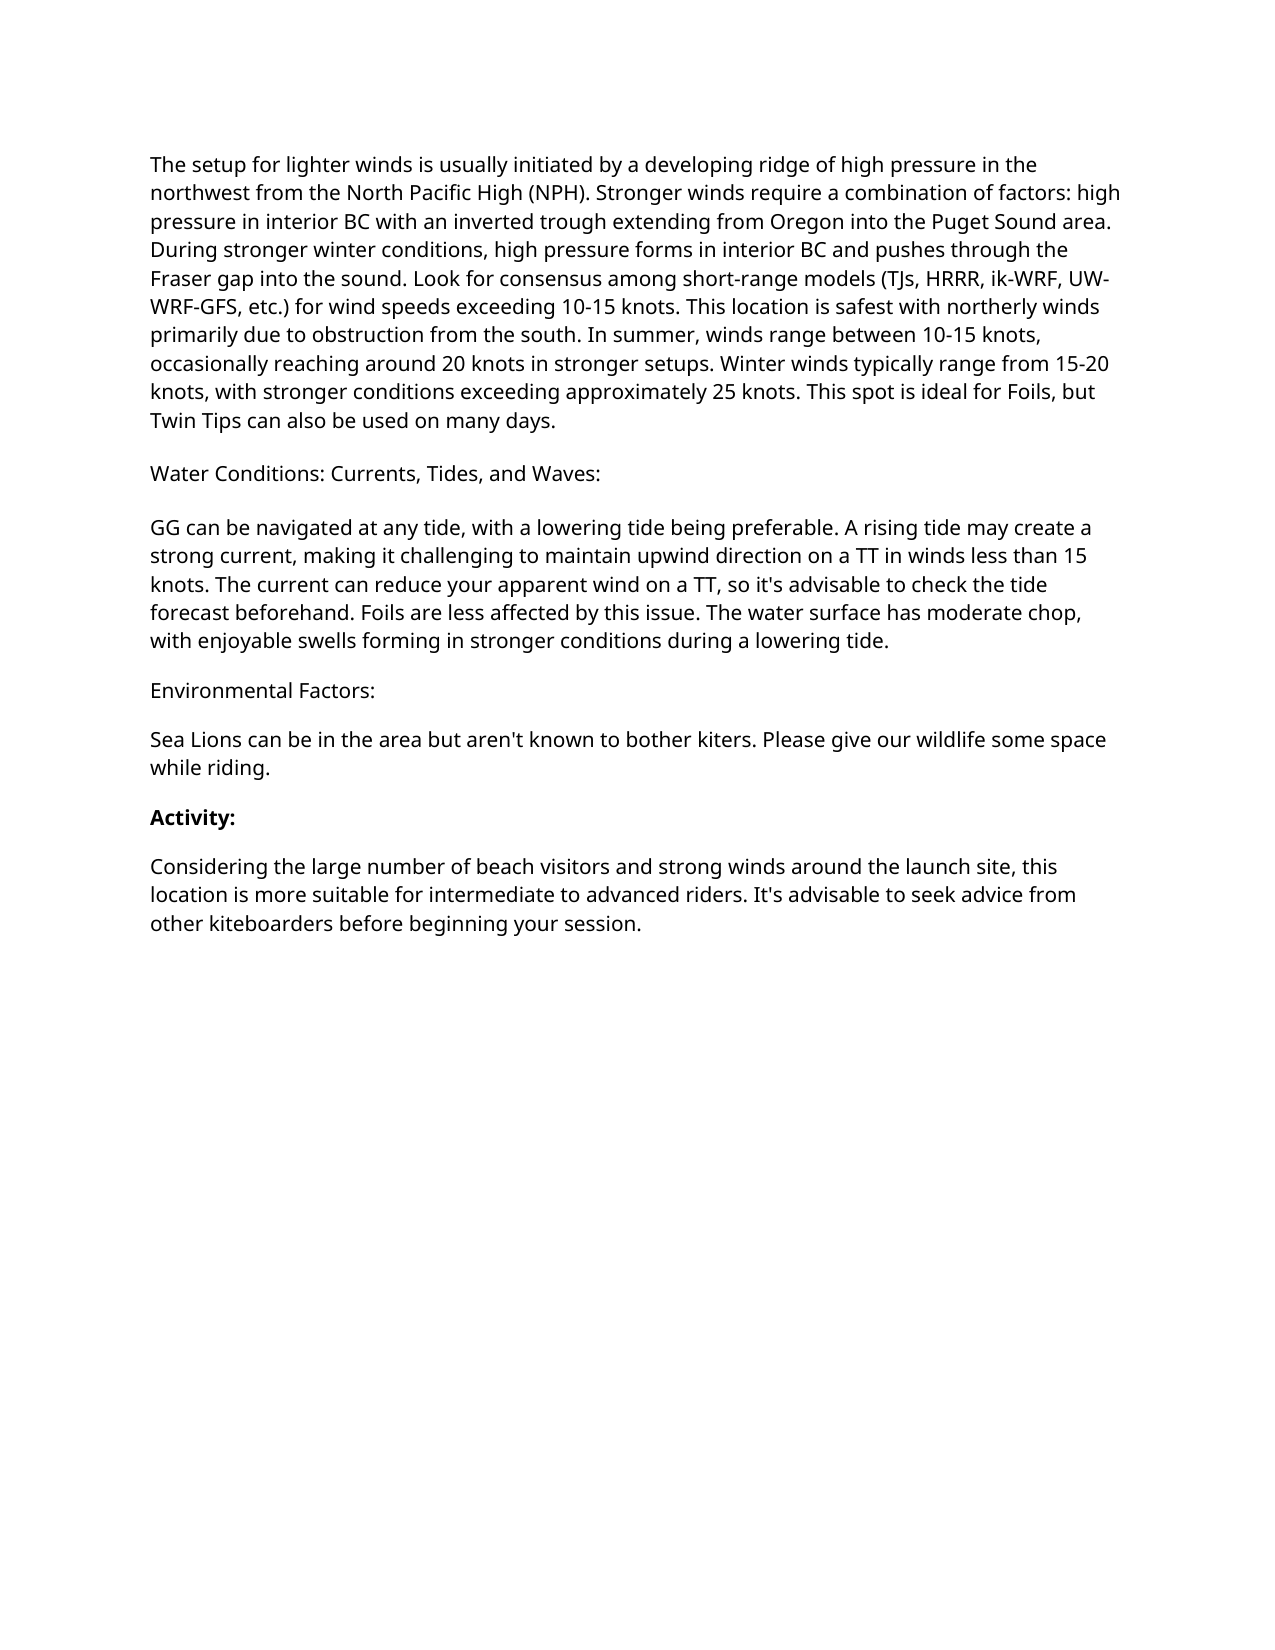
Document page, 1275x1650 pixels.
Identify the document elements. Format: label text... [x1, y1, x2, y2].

text Water Conditions: Currents, Tides, and Waves: [150, 459, 1125, 488]
text Considering the large number of beach visitors and strong winds around the launch site, this location is more suitable for intermediate to advanced riders. It's advisable to seek advice from other kiteboarders before beginning your session. [150, 852, 1125, 937]
text GG can be navigated at any tide, with a lowering tide being preferable. A rising tide may create a strong current, making it challenging to maintain upwind direction on a TT in winds less than 15 knots. The current can reduce your apparent wind on a TT, so it's advisable to check the tide forecast beforehand. Foils are less affected by this issue. The water surface has moderate chop, with enjoyable swells forming in stronger conditions during a lowering tide. [150, 513, 1125, 655]
text Environmental Factors: [150, 676, 1125, 704]
text Activity: [150, 803, 1125, 831]
text The setup for lighter winds is usually initiated by a developing ridge of high pressure in the northwest from the North Pacific High (NPH). Stronger winds require a combination of factors: high pressure in interior BC with an inverted trough extending from Oregon into the Puget Sound area. During stronger winter conditions, high pressure forms in interior BC and pushes through the Fraser gap into the sound. Look for consensus among short-range models (TJs, HRRR, ik-WRF, UW-WRF-GFS, etc.) for wind speeds exceeding 10-15 knots. This location is safest with northerly winds primarily due to obstruction from the south. In summer, winds range between 10-15 knots, occasionally reaching around 20 knots in stronger setups. Winter winds typically range from 15-20 knots, with stronger conditions exceeding approximately 25 knots. This spot is ideal for Foils, but Twin Tips can also be used on many days. [150, 150, 1125, 434]
text Sea Lions can be in the area but aren't known to bother kiters. Please give our wildlife some space while riding. [150, 725, 1125, 782]
